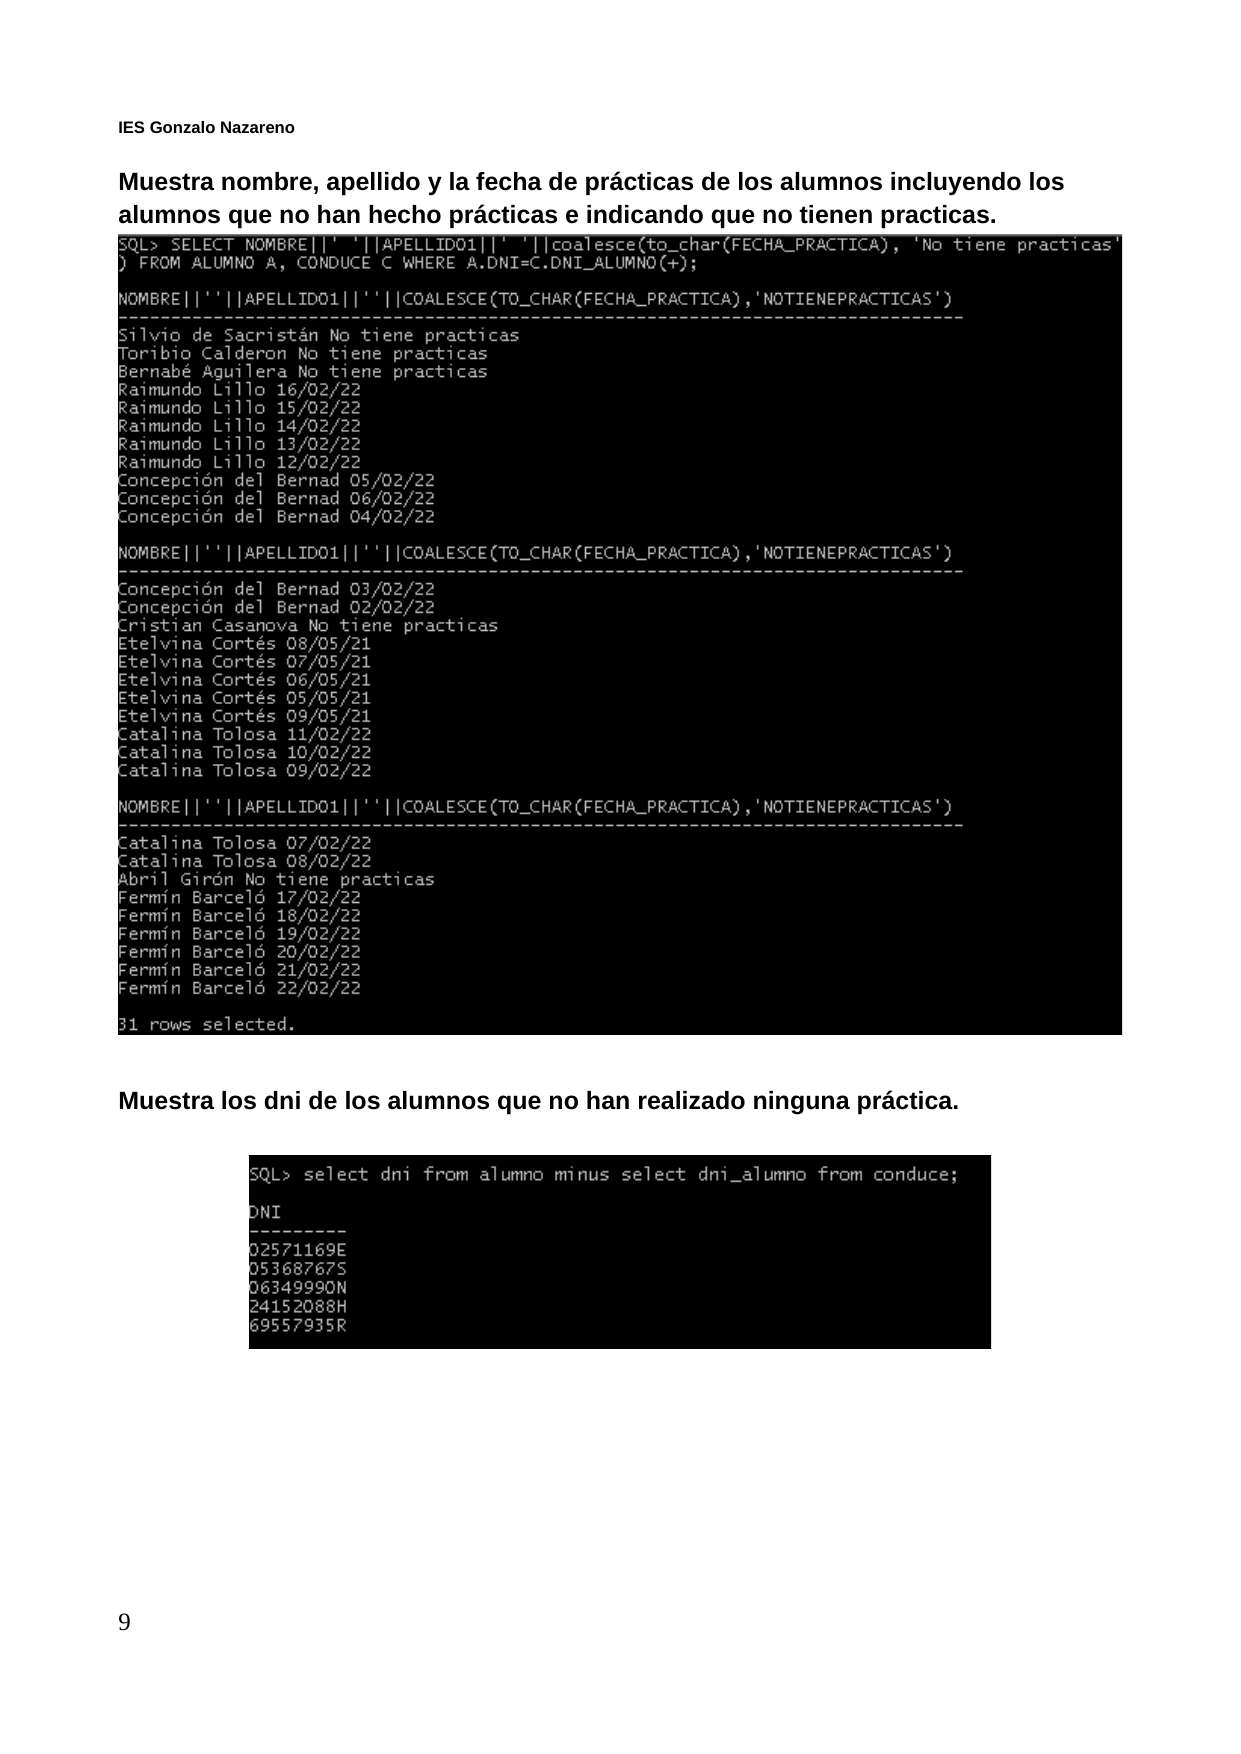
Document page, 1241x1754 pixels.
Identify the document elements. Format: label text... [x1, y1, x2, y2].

picture [118, 234, 1123, 1035]
text Muestra nombre, apellido y la fecha de prácticas de los alumnos incluyendo los alumnos que no han hecho prácticas e indicando que no tienen practicas. [118, 167, 1122, 228]
picture [249, 1155, 992, 1349]
text Muestra los dni de los alumnos que no han realizado ninguna práctica. [118, 1086, 1122, 1115]
